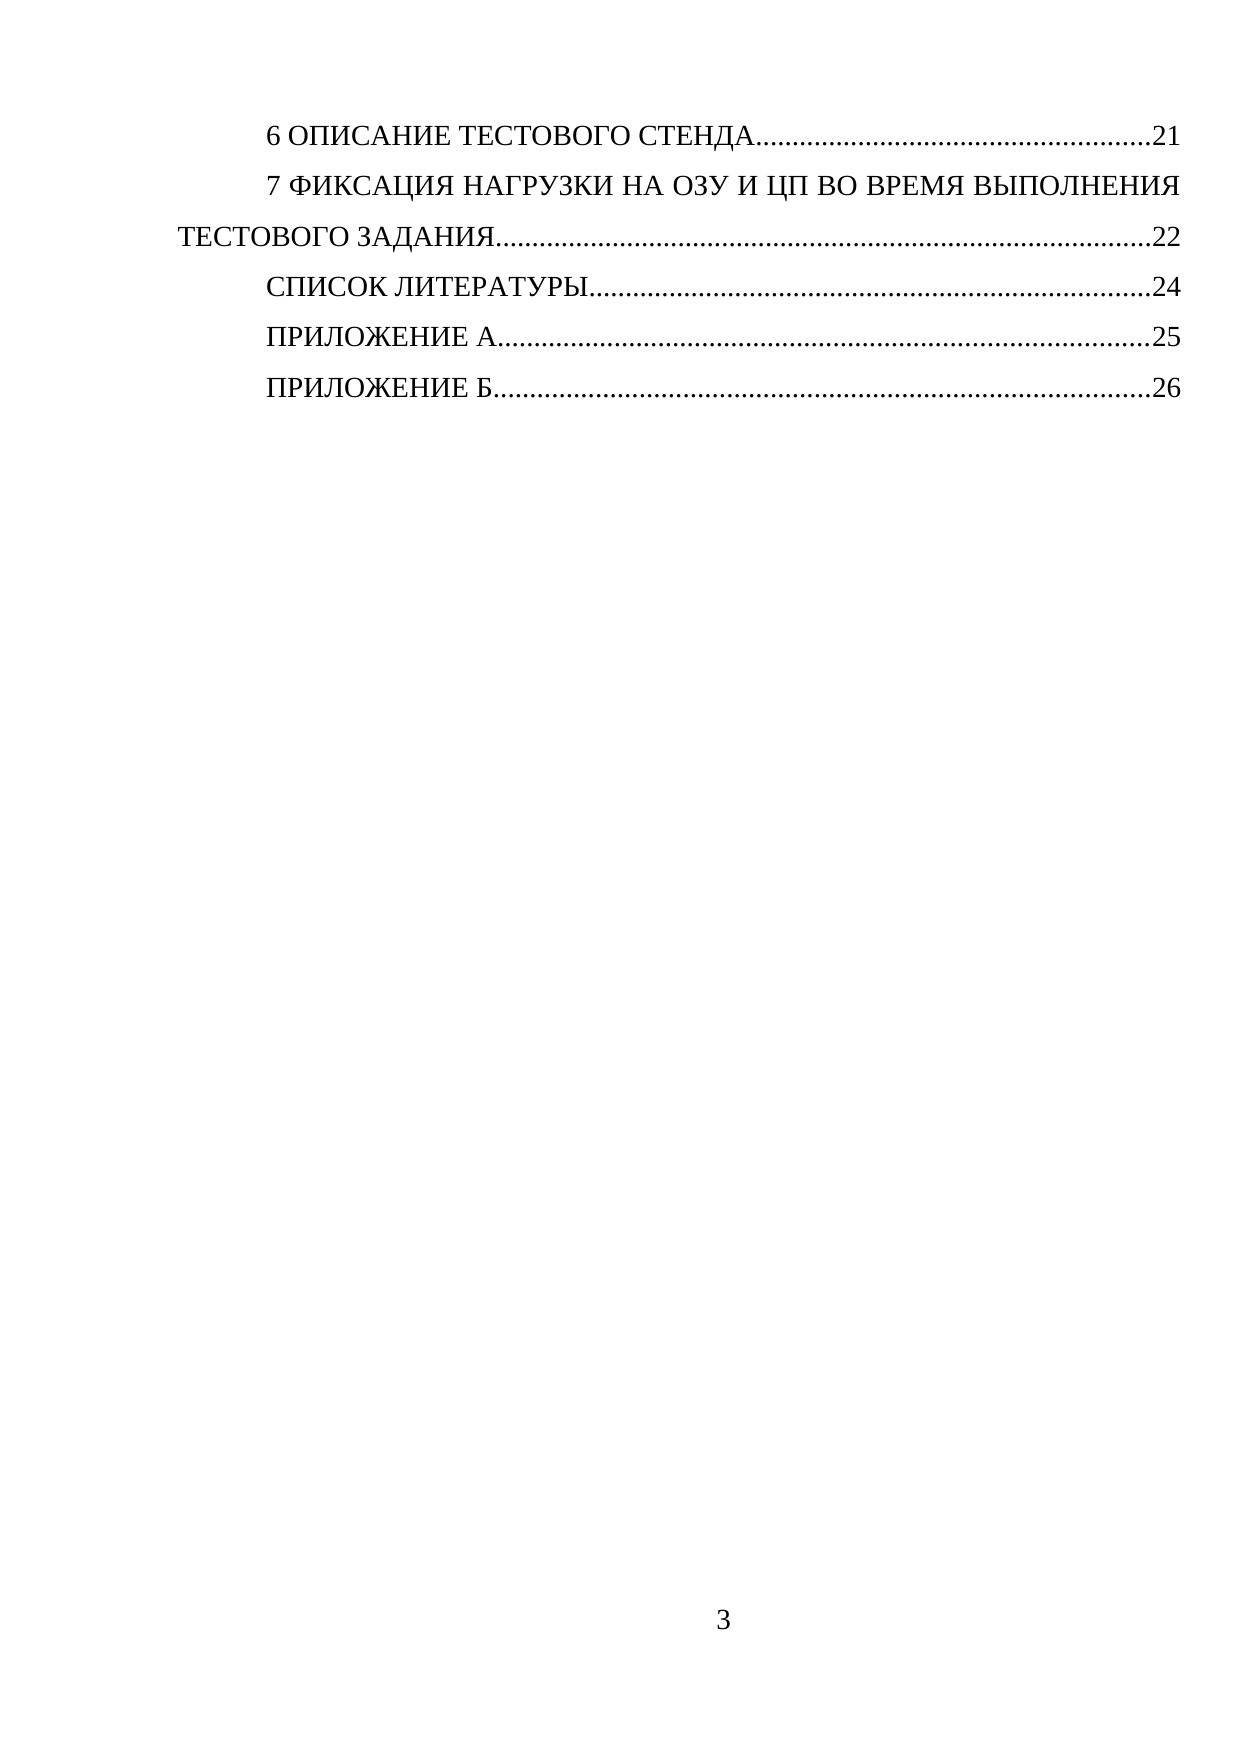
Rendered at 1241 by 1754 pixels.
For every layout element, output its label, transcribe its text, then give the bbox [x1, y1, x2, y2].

text 6 ОПИСАНИЕ ТЕСТОВОГО СТЕНДА 21 [177, 118, 1181, 152]
text СПИСОК ЛИТЕРАТУРЫ 24 [177, 269, 1181, 303]
text 7 ФИКСАЦИЯ НАГРУЗКИ НА ОЗУ И ЦП ВО ВРЕМЯ ВЫПОЛНЕНИЯ ТЕСТОВОГО ЗАДАНИЯ 22 [177, 168, 1181, 252]
text ПРИЛОЖЕНИЕ Б 26 [177, 370, 1181, 403]
text ПРИЛОЖЕНИЕ А 25 [177, 319, 1181, 353]
